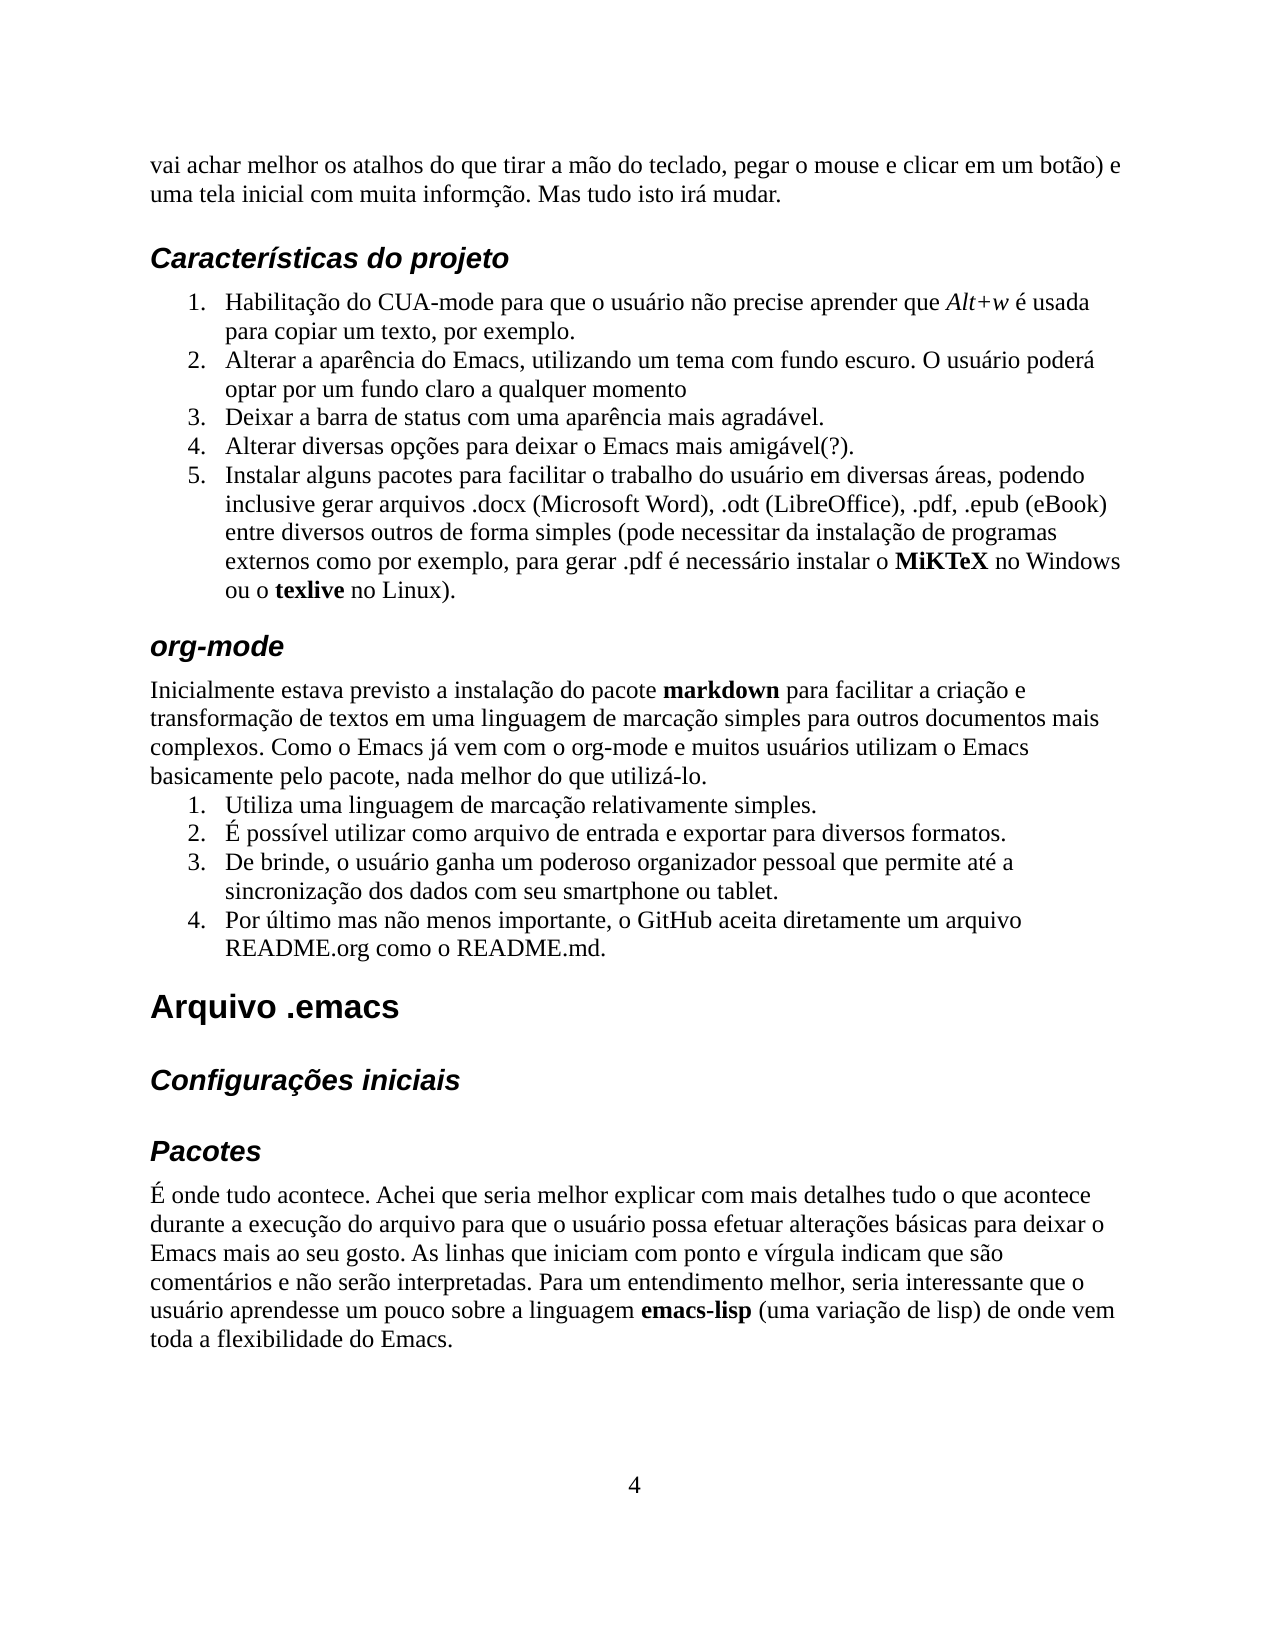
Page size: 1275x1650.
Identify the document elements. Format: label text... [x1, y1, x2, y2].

subtitle Características do projeto [150, 241, 1125, 275]
text vai achar melhor os atalhos do que tirar a mão do teclado, pegar o mouse e clicar em um botão) e uma tela inicial com muita informção. Mas tudo isto irá mudar. [150, 150, 1125, 207]
list É possível utilizar como arquivo de entrada e exportar para diversos formatos. [187, 818, 1125, 847]
list Alterar diversas opções para deixar o Emacs mais amigável(?). [187, 431, 1125, 460]
list Utiliza uma linguagem de marcação relativamente simples. [187, 790, 1125, 818]
text É onde tudo acontece. Achei que seria melhor explicar com mais detalhes tudo o que acontece durante a execução do arquivo para que o usuário possa efetuar alterações básicas para deixar o Emacs mais ao seu gosto. As linhas que iniciam com ponto e vírgula indicam que são comentários e não serão interpretadas. Para um entendimento melhor, seria interessante que o usuário aprendesse um pouco sobre a linguagem emacs-lisp (uma variação de lisp) de onde vem toda a flexibilidade do Emacs. [150, 1181, 1125, 1353]
list Habilitação do CUA-mode para que o usuário não precise aprender que Alt+w é usada para copiar um texto, por exemplo. [187, 287, 1125, 345]
subtitle org-mode [150, 629, 1125, 662]
list Por último mas não menos importante, o GitHub aceita diretamente um arquivo README.org como o README.md. [187, 905, 1125, 962]
list Alterar a aparência do Emacs, utilizando um tema com fundo escuro. O usuário poderá optar por um fundo claro a qualquer momento [187, 345, 1125, 402]
text Inicialmente estava previsto a instalação do pacote markdown para facilitar a criação e transformação de textos em uma linguagem de marcação simples para outros documentos mais complexos. Como o Emacs já vem com o org-mode e muitos usuários utilizam o Emacs basicamente pelo pacote, nada melhor do que utilizá-lo. [150, 675, 1125, 790]
subtitle Pacotes [150, 1134, 1125, 1168]
subtitle Arquivo .emacs [150, 987, 1125, 1026]
subtitle Configurações iniciais [150, 1063, 1125, 1097]
list Instalar alguns pacotes para facilitar o trabalho do usuário em diversas áreas, podendo inclusive gerar arquivos .docx (Microsoft Word), .odt (LibreOffice), .pdf, .epub (eBook) entre diversos outros de forma simples (pode necessitar da instalação de programas externos como por exemplo, para gerar .pdf é necessário instalar o MiKTeX no Windows ou o texlive no Linux). [187, 460, 1125, 604]
list Deixar a barra de status com uma aparência mais agradável. [187, 402, 1125, 431]
list De brinde, o usuário ganha um poderoso organizador pessoal que permite até a sincronização dos dados com seu smartphone ou tablet. [187, 847, 1125, 905]
